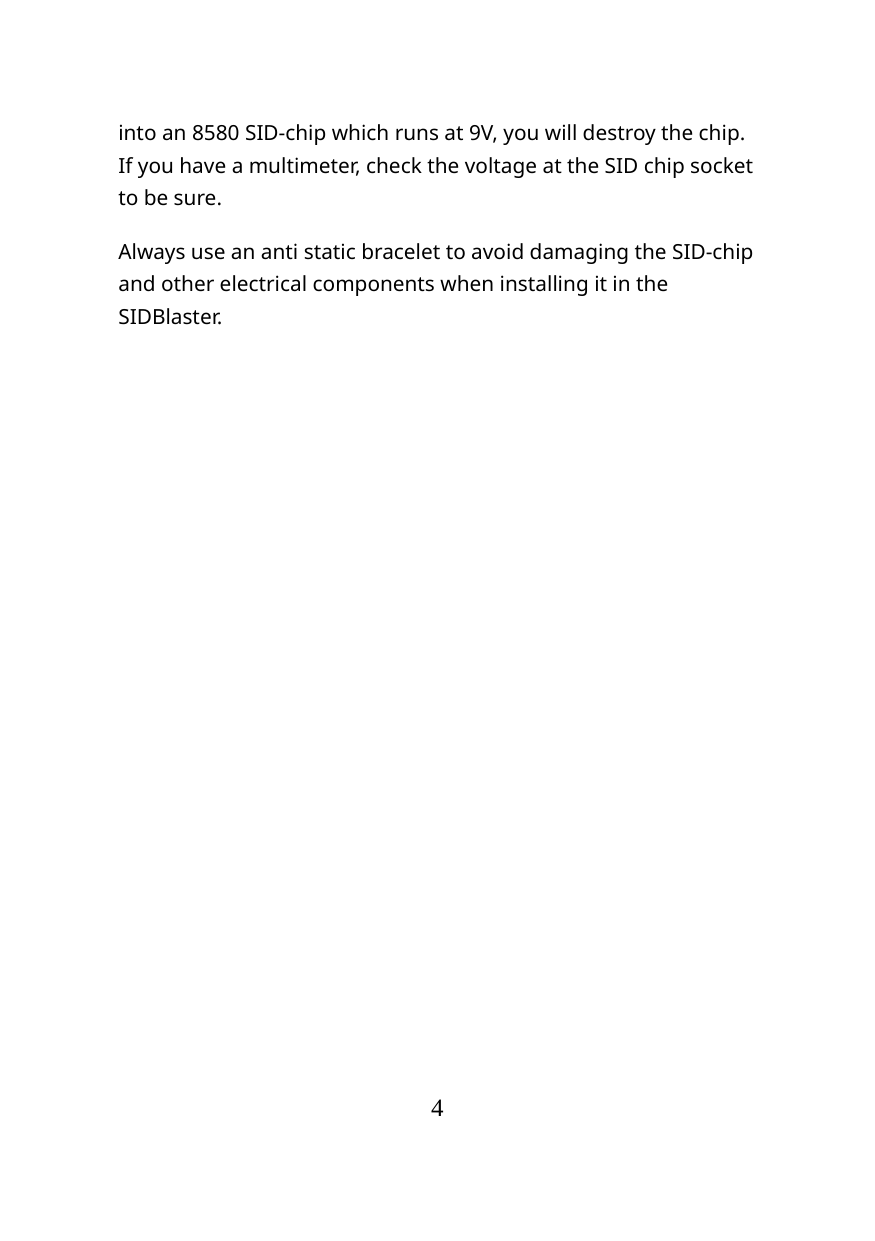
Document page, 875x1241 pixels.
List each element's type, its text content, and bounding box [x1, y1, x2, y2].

text into an 8580 SID-chip which runs at 9V, you will destroy the chip. If you have a multimeter, check the voltage at the SID chip socket to be sure. [118, 118, 756, 212]
text Always use an anti static bracelet to avoid damaging the SID-chip and other electrical components when installing it in the SIDBlaster. [118, 237, 756, 330]
